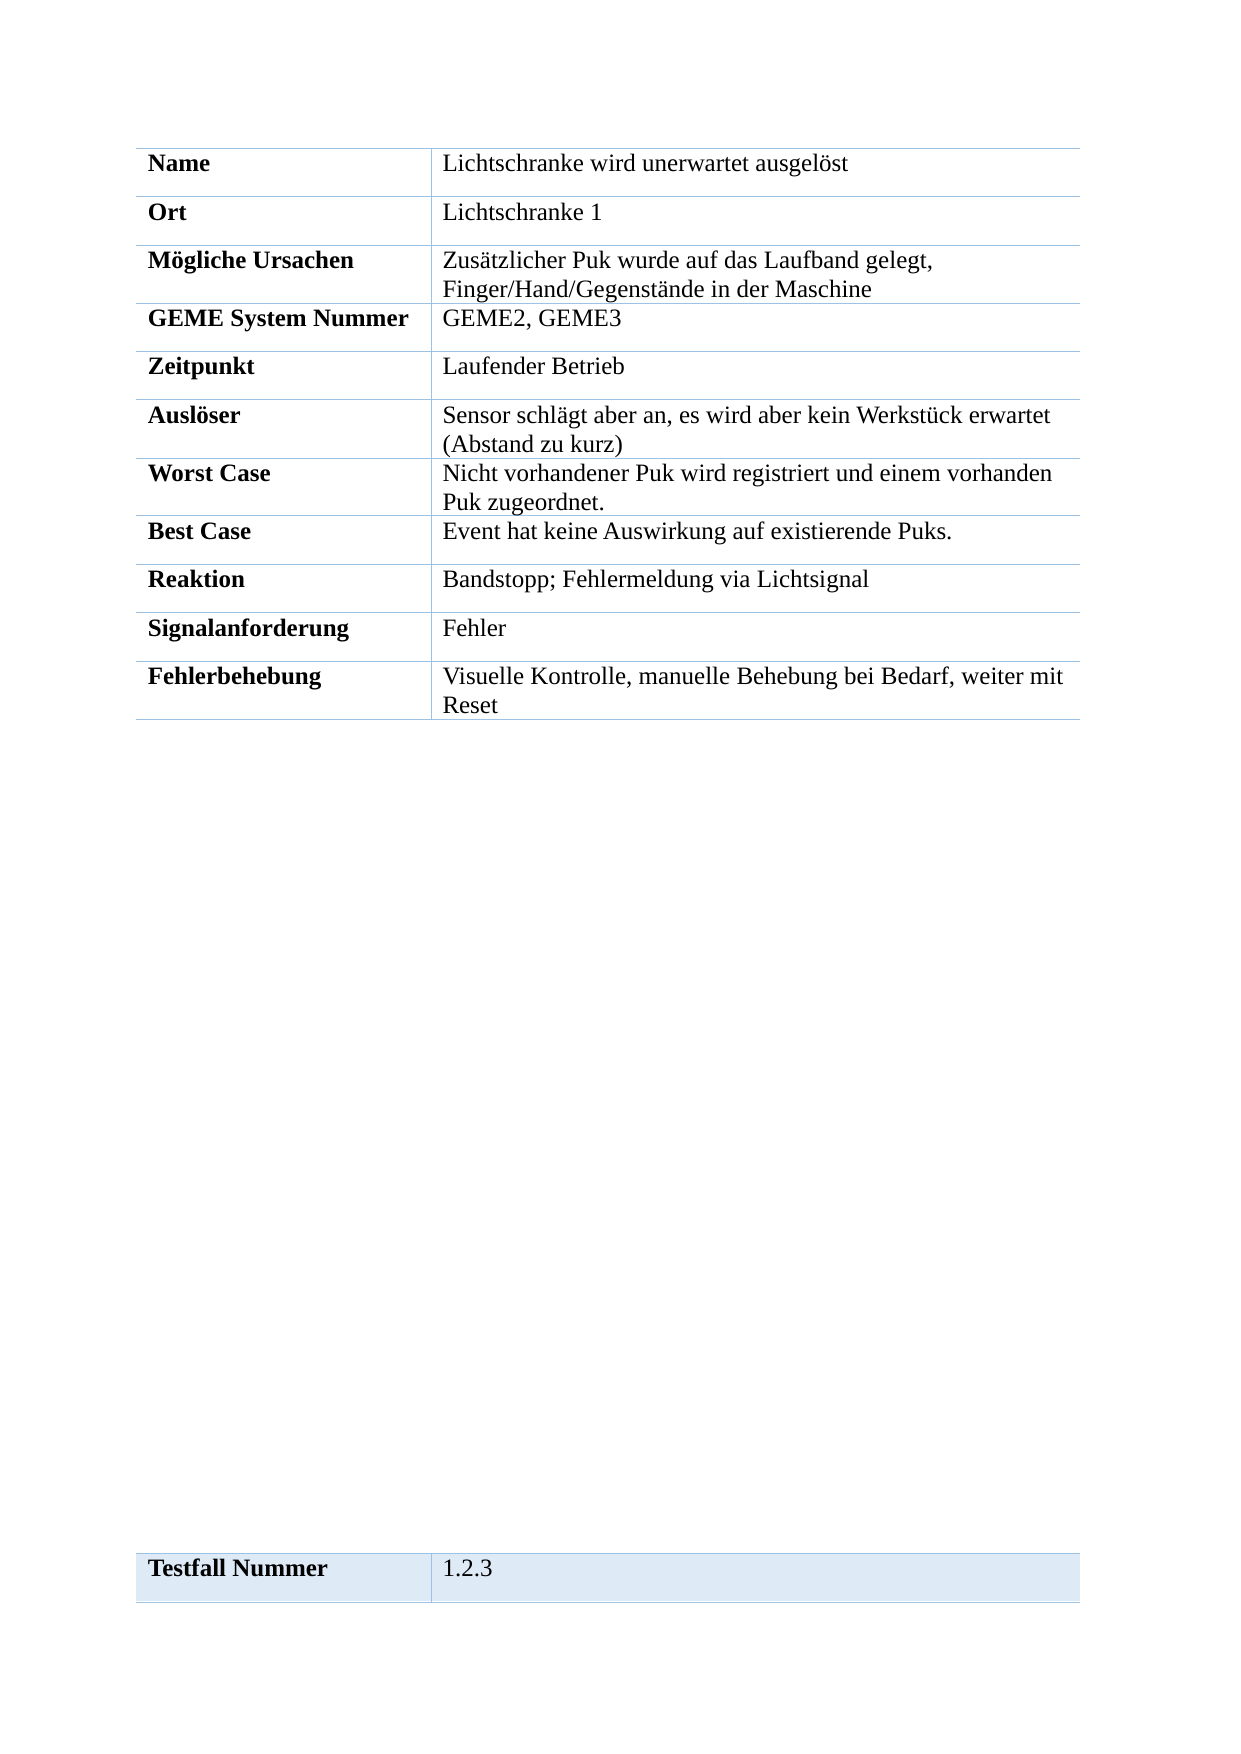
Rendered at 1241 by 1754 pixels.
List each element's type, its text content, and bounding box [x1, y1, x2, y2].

table_cell Mögliche Ursachen [136, 246, 431, 302]
table_cell Lichtschranke wird unerwartet ausgelöst [432, 149, 1080, 196]
table_cell GEME2, GEME3 [432, 304, 1080, 351]
table_cell Signalanforderung [136, 613, 431, 661]
table_cell Worst Case [136, 459, 431, 515]
table_cell Laufender Betrieb [432, 352, 1080, 399]
table_cell Auslöser [136, 400, 431, 457]
table_cell GEME System Nummer [136, 304, 431, 351]
table_cell Bandstopp; Fehlermeldung via Lichtsignal [432, 565, 1080, 612]
table_cell Nicht vorhandener Puk wird registriert und einem vorhanden Puk zugeordnet. [432, 459, 1080, 515]
table_cell Zeitpunkt [136, 352, 431, 399]
table_cell Best Case [136, 516, 431, 564]
table_cell Reaktion [136, 565, 431, 612]
table_header 1.2.3 [432, 1554, 1080, 1601]
table_cell Ort [136, 197, 431, 244]
table_cell Lichtschranke 1 [432, 197, 1080, 244]
table_cell Fehlerbehebung [136, 662, 431, 719]
table_cell Zusätzlicher Puk wurde auf das Laufband gelegt, Finger/Hand/Gegenstände in der Maschine [432, 246, 1080, 302]
table_cell Name [136, 149, 431, 196]
table_header Testfall Nummer [136, 1554, 431, 1601]
table_cell Fehler [432, 613, 1080, 661]
table_cell Visuelle Kontrolle, manuelle Behebung bei Bedarf, weiter mit Reset [432, 662, 1080, 719]
table_cell Event hat keine Auswirkung auf existierende Puks. [432, 516, 1080, 564]
table_cell Sensor schlägt aber an, es wird aber kein Werkstück erwartet (Abstand zu kurz) [432, 400, 1080, 457]
